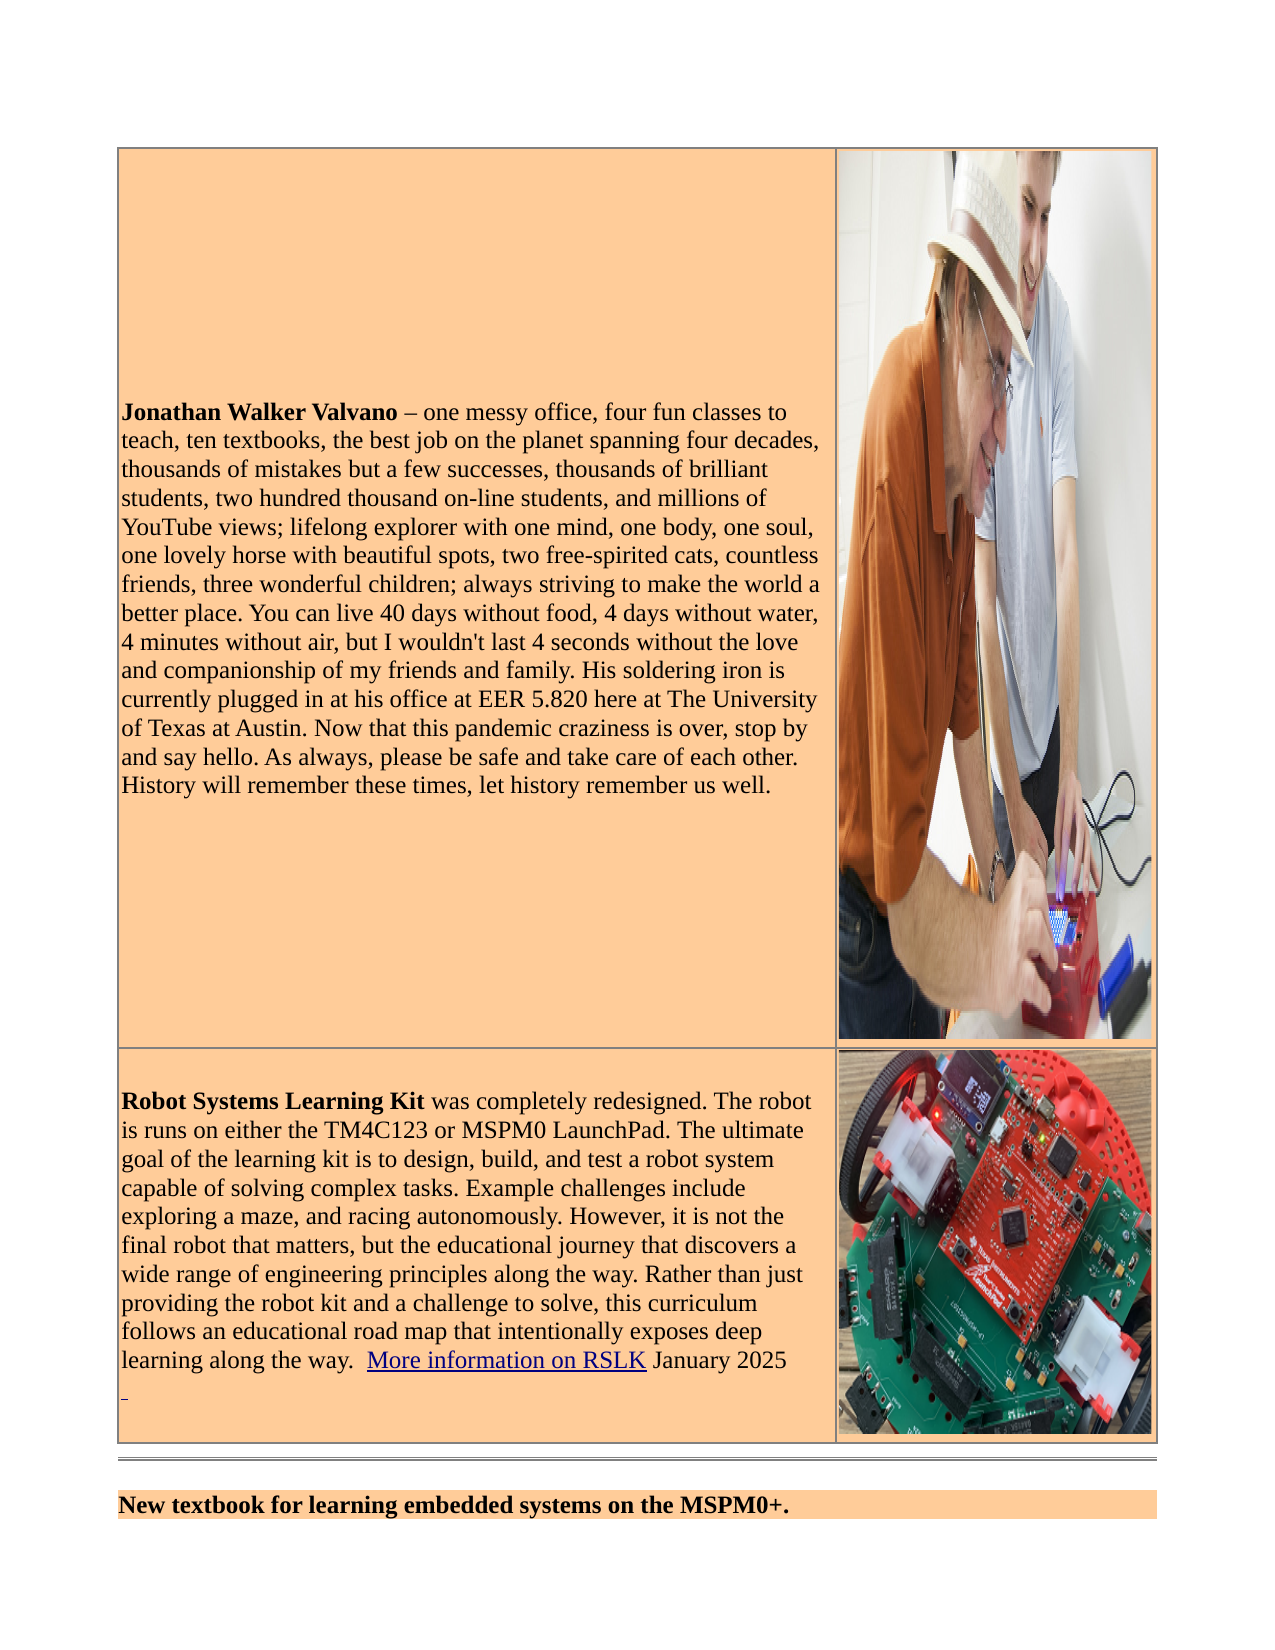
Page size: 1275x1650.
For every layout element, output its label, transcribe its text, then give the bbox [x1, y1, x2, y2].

picture [838, 1050, 1152, 1434]
table_header [837, 149, 1156, 1047]
table_cell Robot Systems Learning Kit was completely redesigned. The robot is runs on either the TM4C123 or MSPM0 LaunchPad. The ultimate goal of the learning kit is to design, build, and test a robot system capable of solving complex tasks. Example challenges include exploring a maze, and racing autonomously. However, it is not the final robot that matters, but the educational journey that discovers a wide range of engineering principles along the way. Rather than just providing the robot kit and a challenge to solve, this curriculum follows an educational road map that intentionally exposes deep learning along the way. More information on RSLK January 2025 [119, 1049, 835, 1442]
picture [838, 151, 1152, 1039]
table_cell [837, 1049, 1156, 1442]
table_header Jonathan Walker Valvano – one messy office, four fun classes to teach, ten textbooks, the best job on the planet spanning four decades, thousands of mistakes but a few successes, thousands of brilliant students, two hundred thousand on-line students, and millions of YouTube views; lifelong explorer with one mind, one body, one soul, one lovely horse with beautiful spots, two free-spirited cats, countless friends, three wonderful children; always striving to make the world a better place. You can live 40 days without food, 4 days without water, 4 minutes without air, but I wouldn't last 4 seconds without the love and companionship of my friends and family. His soldering iron is currently plugged in at his office at EER 5.820 here at The University of Texas at Austin. Now that this pandemic craziness is over, stop by and say hello. As always, please be safe and take care of each other. History will remember these times, let history remember us well. [119, 149, 835, 1047]
table_header New textbook for learning embedded systems on the MSPM0+. [118, 1490, 1157, 1519]
